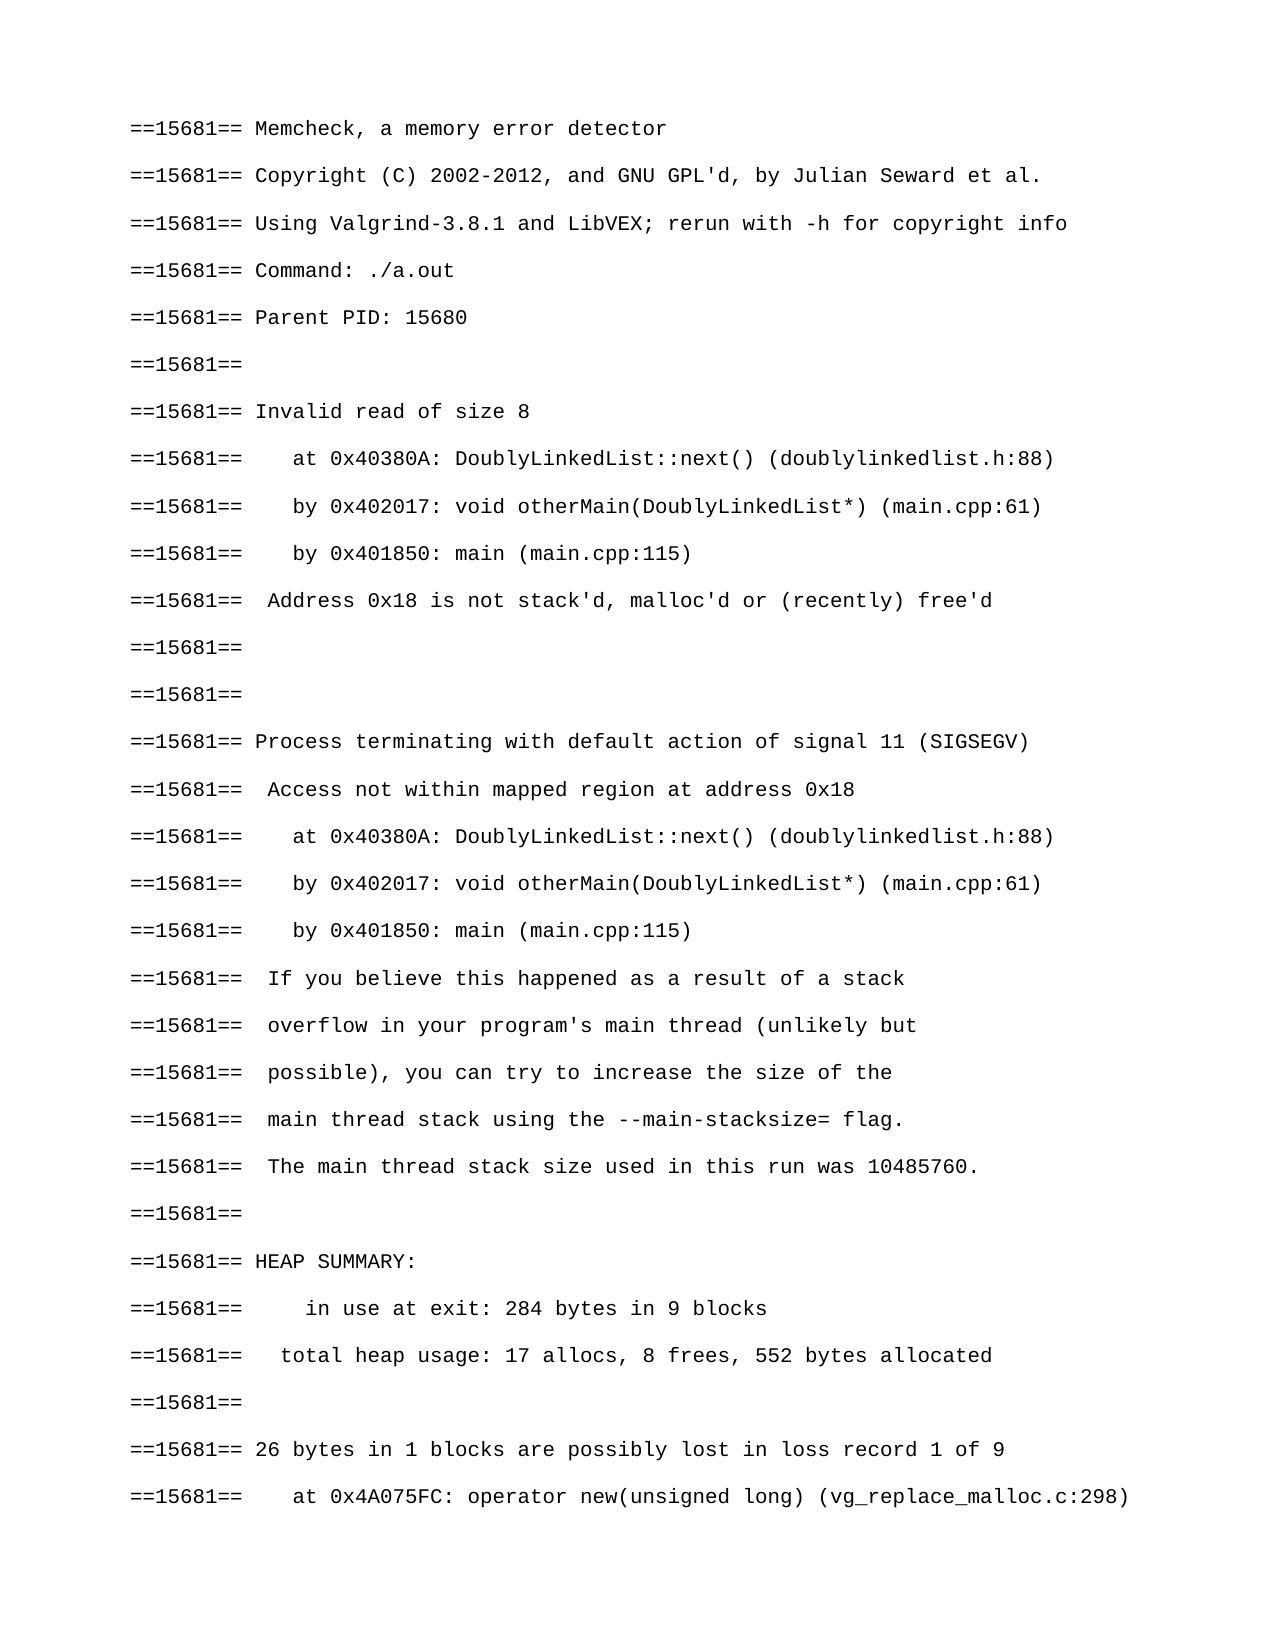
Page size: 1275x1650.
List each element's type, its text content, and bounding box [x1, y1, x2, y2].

text ==15681== by 0x401850: main (main.cpp:115) [130, 543, 1145, 566]
text ==15681== Command: ./a.out [130, 260, 1145, 283]
text ==15681== The main thread stack size used in this run was 10485760. [130, 1156, 1145, 1180]
text ==15681== Access not within mapped region at address 0x18 [130, 779, 1145, 802]
text ==15681== [130, 637, 1145, 661]
text ==15681== Copyright (C) 2002-2012, and GNU GPL'd, by Julian Seward et al. [130, 165, 1145, 189]
text ==15681== by 0x401850: main (main.cpp:115) [130, 920, 1145, 944]
text ==15681== at 0x40380A: DoublyLinkedList::next() (doublylinkedlist.h:88) [130, 826, 1145, 849]
text ==15681== by 0x402017: void otherMain(DoublyLinkedList*) (main.cpp:61) [130, 496, 1145, 519]
text ==15681== Using Valgrind-3.8.1 and LibVEX; rerun with -h for copyright info [130, 212, 1145, 236]
text ==15681== If you believe this happened as a result of a stack [130, 967, 1145, 991]
text ==15681== in use at exit: 284 bytes in 9 blocks [130, 1298, 1145, 1321]
text ==15681== by 0x402017: void otherMain(DoublyLinkedList*) (main.cpp:61) [130, 873, 1145, 897]
text ==15681== Parent PID: 15680 [130, 307, 1145, 331]
text ==15681== [130, 1203, 1145, 1227]
text ==15681== Address 0x18 is not stack'd, malloc'd or (recently) free'd [130, 590, 1145, 614]
text ==15681== possible), you can try to increase the size of the [130, 1062, 1145, 1086]
text ==15681== at 0x40380A: DoublyLinkedList::next() (doublylinkedlist.h:88) [130, 448, 1145, 472]
text ==15681== HEAP SUMMARY: [130, 1251, 1145, 1274]
text ==15681== at 0x4A075FC: operator new(unsigned long) (vg_replace_malloc.c:298) [130, 1487, 1145, 1510]
text ==15681== main thread stack using the --main-stacksize= flag. [130, 1109, 1145, 1133]
text ==15681== [130, 354, 1145, 378]
text ==15681== Process terminating with default action of signal 11 (SIGSEGV) [130, 732, 1145, 755]
text ==15681== [130, 1392, 1145, 1416]
text ==15681== total heap usage: 17 allocs, 8 frees, 552 bytes allocated [130, 1345, 1145, 1369]
text ==15681== [130, 684, 1145, 708]
text ==15681== Invalid read of size 8 [130, 401, 1145, 425]
text ==15681== Memcheck, a memory error detector [130, 118, 1145, 142]
text ==15681== 26 bytes in 1 blocks are possibly lost in loss record 1 of 9 [130, 1439, 1145, 1463]
text ==15681== overflow in your program's main thread (unlikely but [130, 1015, 1145, 1038]
